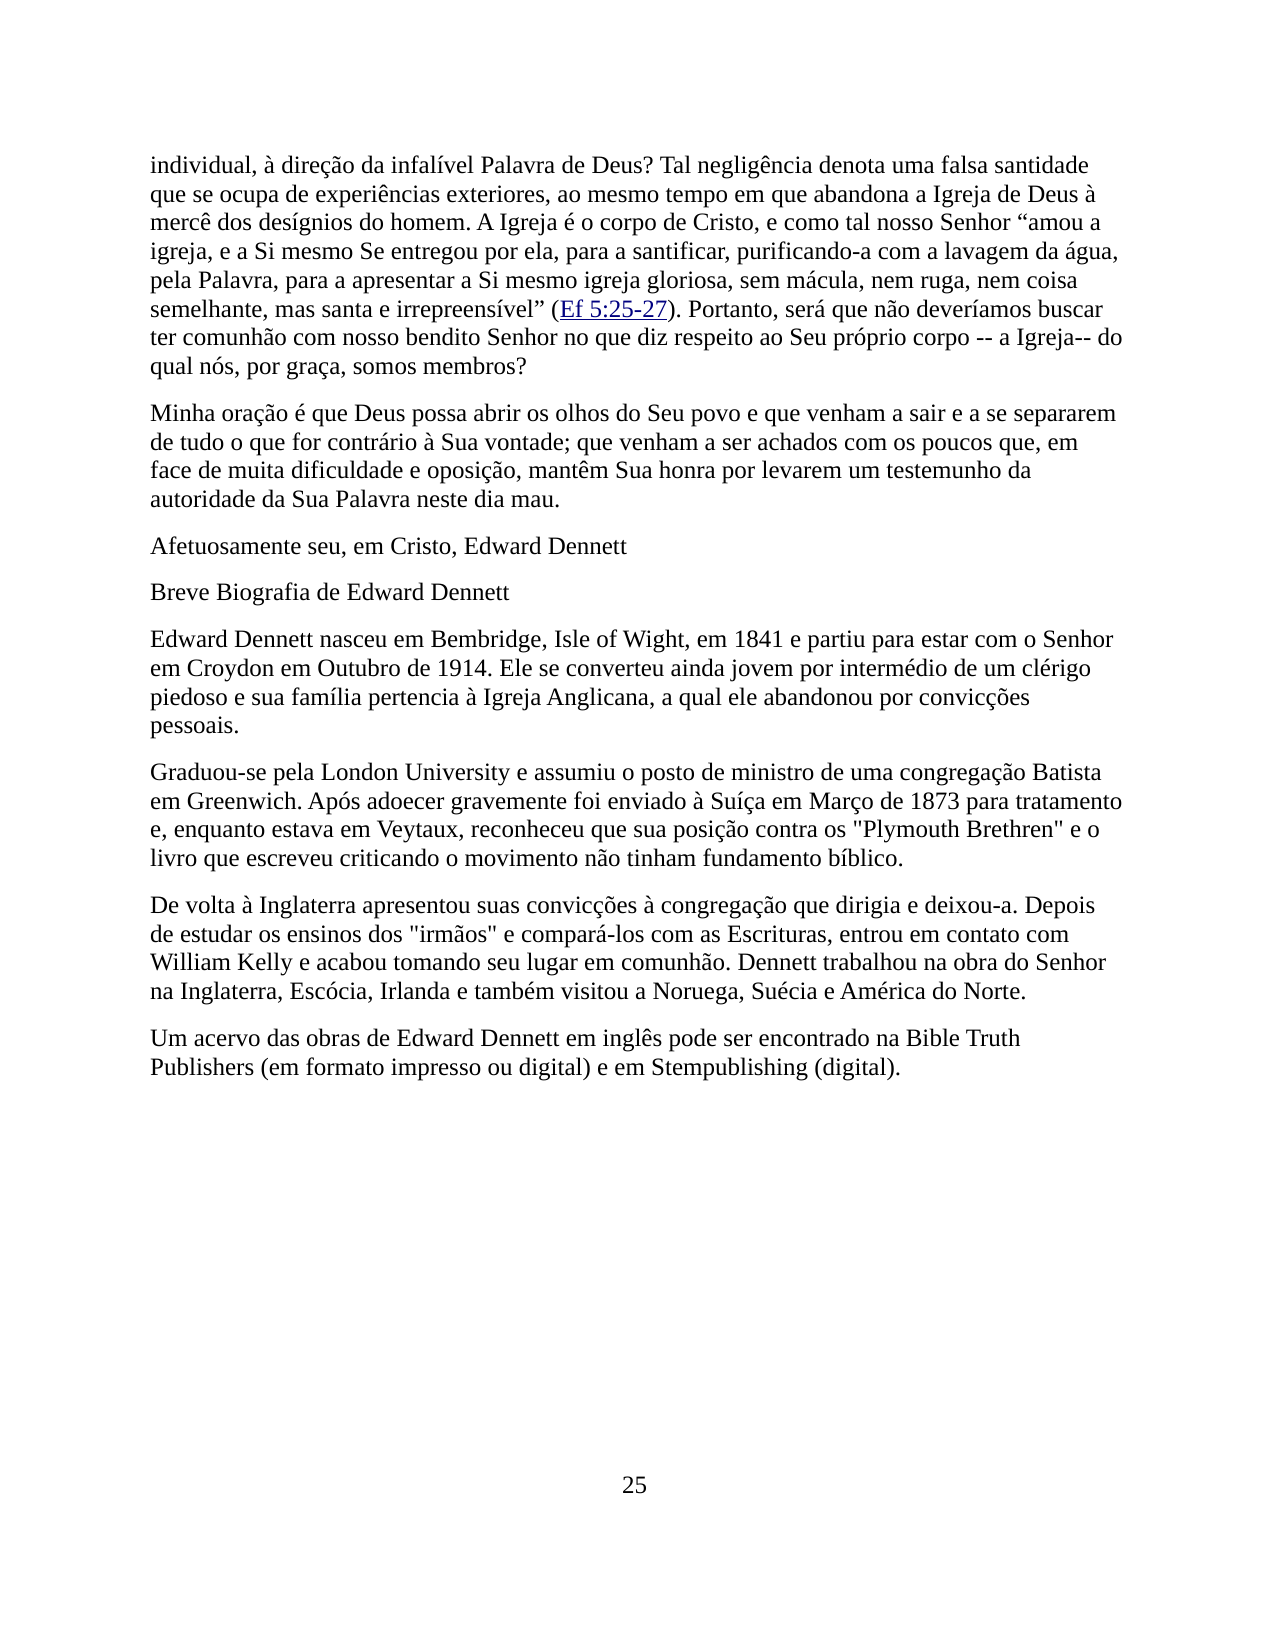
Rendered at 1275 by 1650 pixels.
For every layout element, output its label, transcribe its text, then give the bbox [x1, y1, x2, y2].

text individual, à direção da infalível Palavra de Deus? Tal negligência denota uma falsa santidade que se ocupa de experiências exteriores, ao mesmo tempo em que abandona a Igreja de Deus à mercê dos desígnios do homem. A Igreja é o corpo de Cristo, e como tal nosso Senhor “amou a igreja, e a Si mesmo Se entregou por ela, para a santificar, purificando-a com a lavagem da água, pela Palavra, para a apresentar a Si mesmo igreja gloriosa, sem mácula, nem ruga, nem coisa semelhante, mas santa e irrepreensível” (Ef 5:25-27). Portanto, será que não deveríamos buscar ter comunhão com nosso bendito Senhor no que diz respeito ao Seu próprio corpo -- a Igreja-- do qual nós, por graça, somos membros? [150, 150, 1125, 380]
text De volta à Inglaterra apresentou suas convicções à congregação que dirigia e deixou-a. Depois de estudar os ensinos dos "irmãos" e compará-los com as Escrituras, entrou em contato com William Kelly e acabou tomando seu lugar em comunhão. Dennett trabalhou na obra do Senhor na Inglaterra, Escócia, Irlanda e também visitou a Noruega, Suécia e América do Norte. [150, 890, 1125, 1005]
text Breve Biografia de Edward Dennett [150, 577, 1125, 606]
text Edward Dennett nasceu em Bembridge, Isle of Wight, em 1841 e partiu para estar com o Senhor em Croydon em Outubro de 1914. Ele se converteu ainda jovem por intermédio de um clérigo piedoso e sua família pertencia à Igreja Anglicana, a qual ele abandonou por convicções pessoais. [150, 624, 1125, 739]
text Graduou-se pela London University e assumiu o posto de ministro de uma congregação Batista em Greenwich. Após adoecer gravemente foi enviado à Suíça em Março de 1873 para tratamento e, enquanto estava em Veytaux, reconheceu que sua posição contra os "Plymouth Brethren" e o livro que escreveu criticando o movimento não tinham fundamento bíblico. [150, 757, 1125, 872]
text Afetuosamente seu, em Cristo, Edward Dennett [150, 531, 1125, 559]
text Um acervo das obras de Edward Dennett em inglês pode ser encontrado na Bible Truth Publishers (em formato impresso ou digital) e em Stempublishing (digital). [150, 1023, 1125, 1080]
text Minha oração é que Deus possa abrir os olhos do Seu povo e que venham a sair e a se separarem de tudo o que for contrário à Sua vontade; que venham a ser achados com os poucos que, em face de muita dificuldade e oposição, mantêm Sua honra por levarem um testemunho da autoridade da Sua Palavra neste dia mau. [150, 398, 1125, 513]
